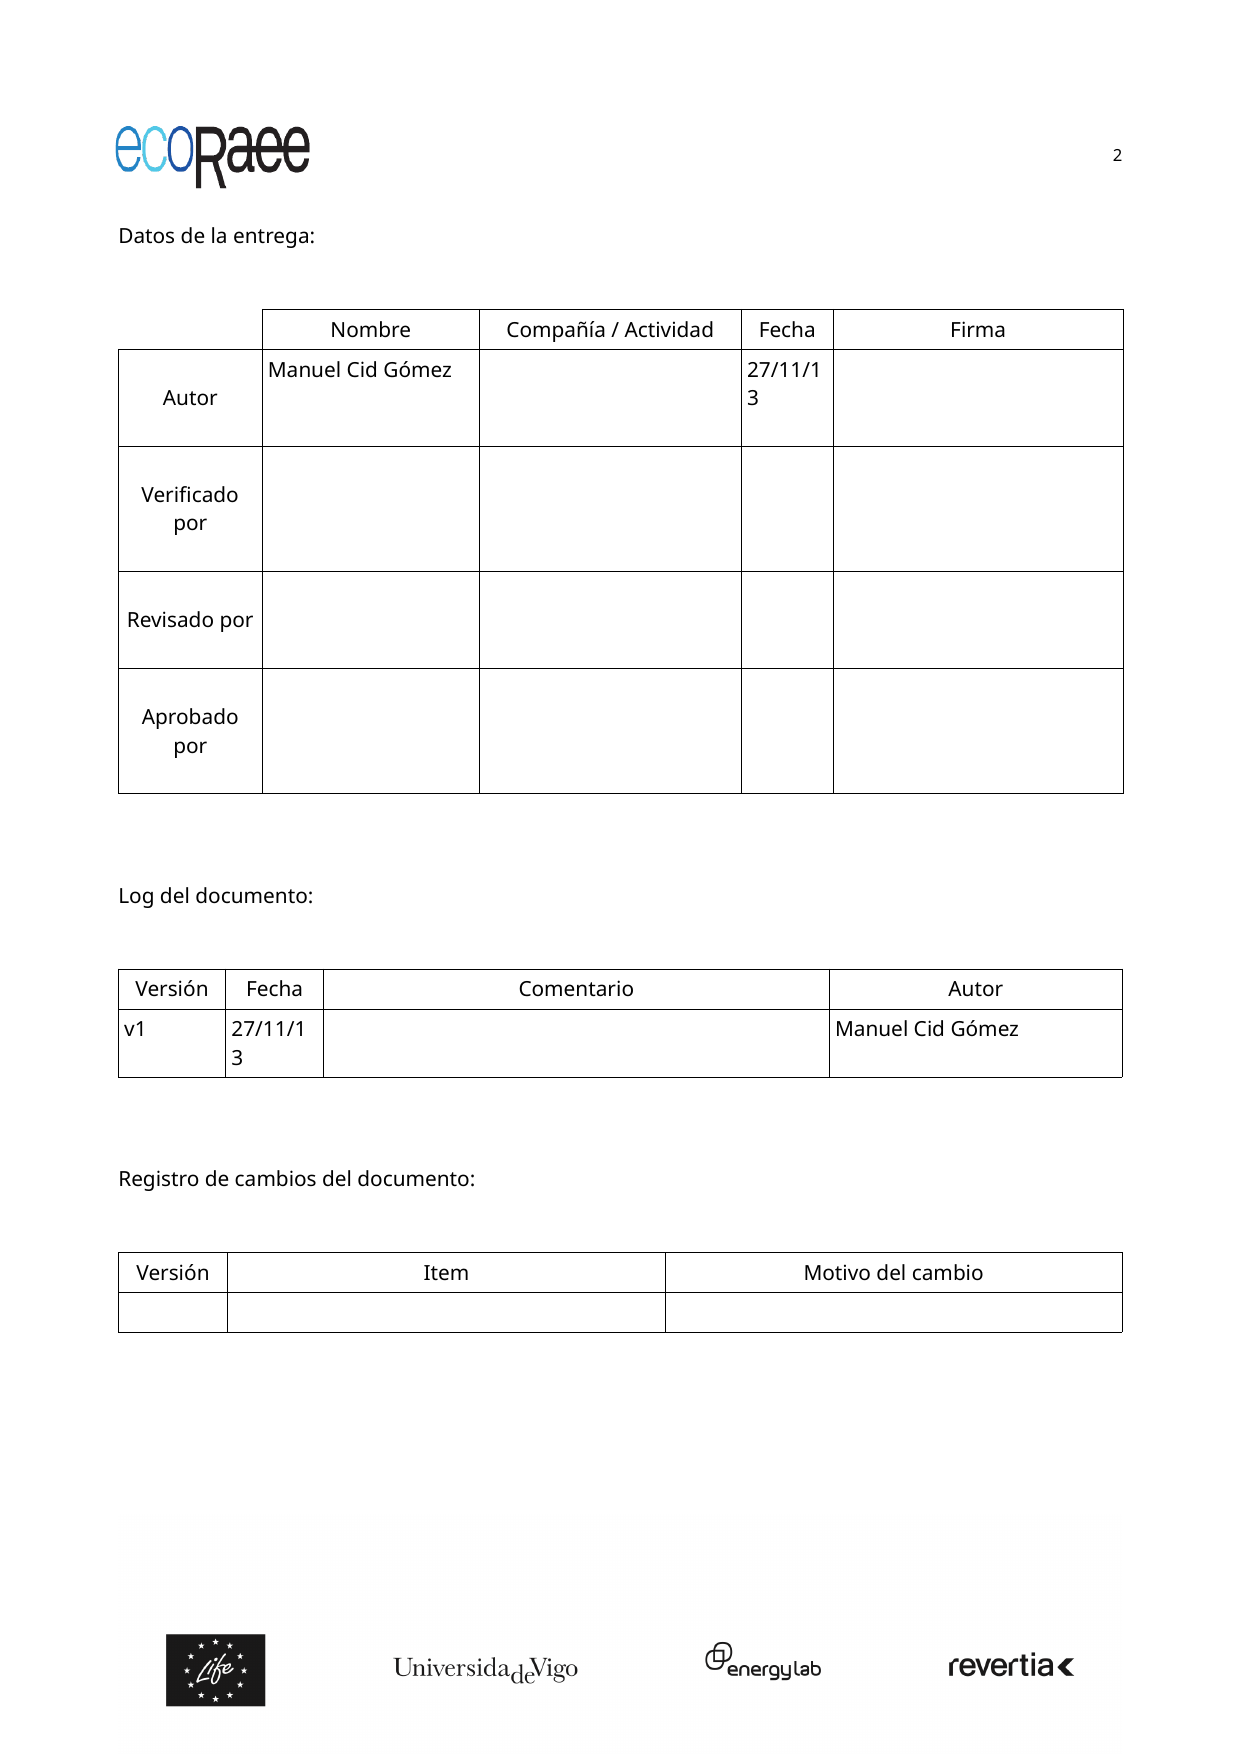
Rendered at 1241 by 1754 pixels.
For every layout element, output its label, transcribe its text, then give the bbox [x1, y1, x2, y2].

table_header Nombre [263, 310, 479, 349]
table_cell Revisado por [119, 572, 262, 668]
table_cell [480, 350, 741, 446]
table_cell Aprobado por [119, 669, 262, 793]
table_cell 27/11/13 [226, 1010, 323, 1077]
picture [114, 124, 311, 190]
table_cell v1 [119, 1010, 225, 1077]
table_header Compañía / Actividad [480, 310, 741, 349]
table_cell [834, 447, 1123, 571]
text Datos de la entrega: [118, 221, 1122, 250]
table_cell Manuel Cid Gómez [830, 1010, 1122, 1077]
table_cell [228, 1293, 665, 1332]
table_cell 27/11/13 [742, 350, 833, 446]
table_cell [480, 447, 741, 571]
table_cell [834, 572, 1123, 668]
table_cell [742, 447, 833, 571]
table_header Fecha [226, 970, 323, 1008]
table_cell Autor [119, 350, 262, 446]
table_cell [742, 572, 833, 668]
table_header Firma [834, 310, 1123, 349]
table_header Versión [119, 970, 225, 1008]
table_header [118, 309, 262, 349]
table_header Motivo del cambio [666, 1253, 1122, 1292]
table_cell [480, 572, 741, 668]
text Log del documento: [118, 881, 1122, 909]
table_header Versión [119, 1253, 227, 1292]
table_header Comentario [324, 970, 829, 1008]
table_cell [324, 1010, 829, 1077]
table_cell [263, 572, 479, 668]
table_cell Manuel Cid Gómez [263, 350, 479, 446]
table_header Item [228, 1253, 665, 1292]
picture [118, 1514, 1123, 1754]
text Registro de cambios del documento: [118, 1164, 1122, 1193]
table_cell Verificado por [119, 447, 262, 571]
table_cell [480, 669, 741, 793]
table_cell [666, 1293, 1122, 1332]
table_cell [263, 669, 479, 793]
table_header Fecha [742, 310, 833, 349]
table_cell [119, 1293, 227, 1332]
table_cell [834, 350, 1123, 446]
table_cell [742, 669, 833, 793]
table_header Autor [830, 970, 1122, 1008]
table_cell [834, 669, 1123, 793]
table_cell [263, 447, 479, 571]
